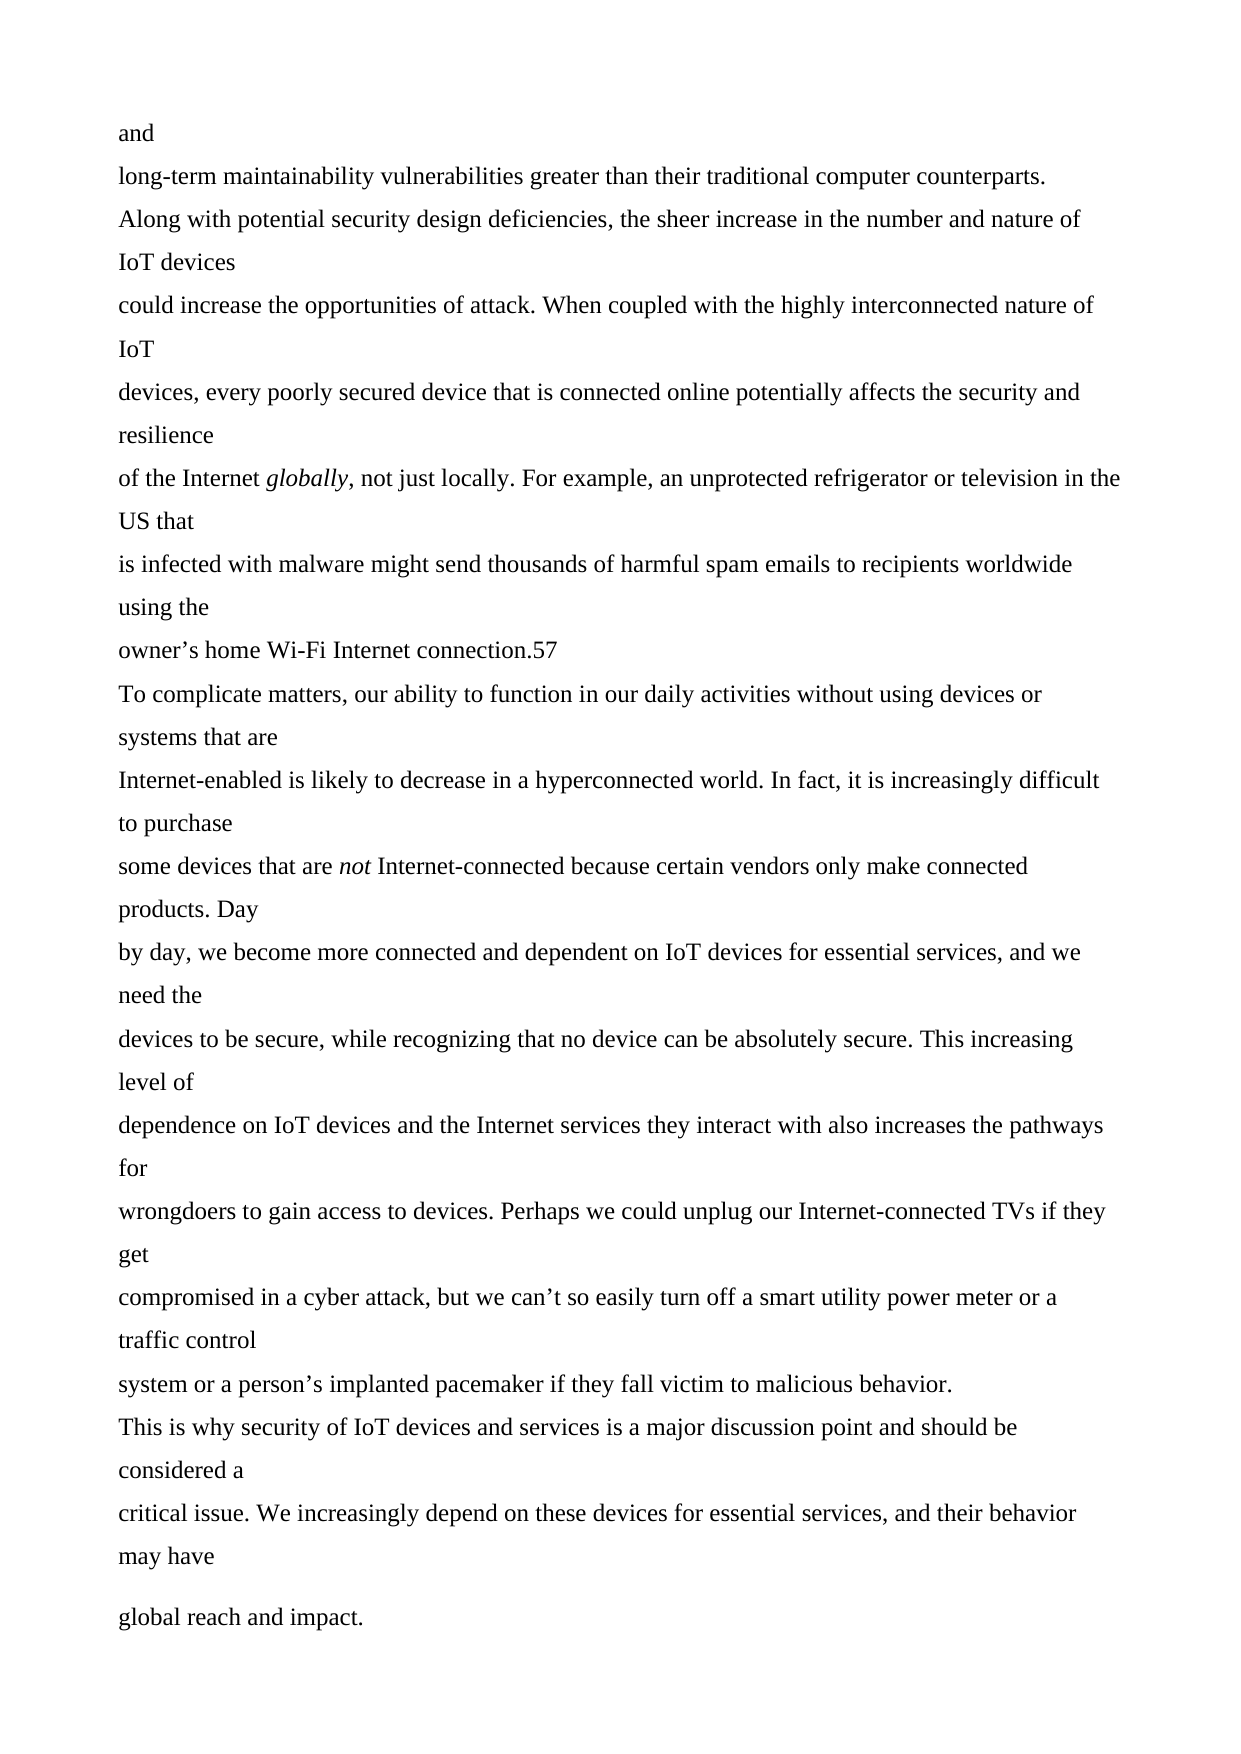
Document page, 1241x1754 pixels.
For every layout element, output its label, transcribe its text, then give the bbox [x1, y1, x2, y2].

text Along with potential security design deficiencies, the sheer increase in the number and nature of IoT devices [118, 204, 1122, 276]
text This is why security of IoT devices and services is a major discussion point and should be considered a [118, 1412, 1122, 1484]
text critical issue. We increasingly depend on these devices for essential services, and their behavior may have [118, 1498, 1122, 1570]
text dependence on IoT devices and the Internet services they interact with also increases the pathways for [118, 1110, 1122, 1182]
text could increase the opportunities of attack. When coupled with the highly interconnected nature of IoT [118, 291, 1122, 362]
text system or a person’s implanted pacemaker if they fall victim to malicious behavior. [118, 1369, 1122, 1397]
text and [118, 118, 1122, 147]
text some devices that are not Internet-connected because certain vendors only make connected products. Day [118, 851, 1122, 923]
text is infected with malware might send thousands of harmful spam emails to recipients worldwide using the [118, 549, 1122, 621]
text by day, we become more connected and dependent on IoT devices for essential services, and we need the [118, 937, 1122, 1009]
text global reach and impact. [118, 1602, 1122, 1631]
text To complicate matters, our ability to function in our daily activities without using devices or systems that are [118, 679, 1122, 751]
text of the Internet globally, not just locally. For example, an unprotected refrigerator or television in the US that [118, 463, 1122, 535]
text Internet-enabled is likely to decrease in a hyperconnected world. In fact, it is increasingly difficult to purchase [118, 765, 1122, 837]
text devices to be secure, while recognizing that no device can be absolutely secure. This increasing level of [118, 1024, 1122, 1096]
text long-term maintainability vulnerabilities greater than their traditional computer counterparts. [118, 161, 1122, 190]
text wrongdoers to gain access to devices. Perhaps we could unplug our Internet-connected TVs if they get [118, 1196, 1122, 1268]
text devices, every poorly secured device that is connected online potentially affects the security and resilience [118, 377, 1122, 449]
text compromised in a cyber attack, but we can’t so easily turn off a smart utility power meter or a traffic control [118, 1282, 1122, 1354]
text owner’s home Wi-Fi Internet connection.57 [118, 636, 1122, 664]
